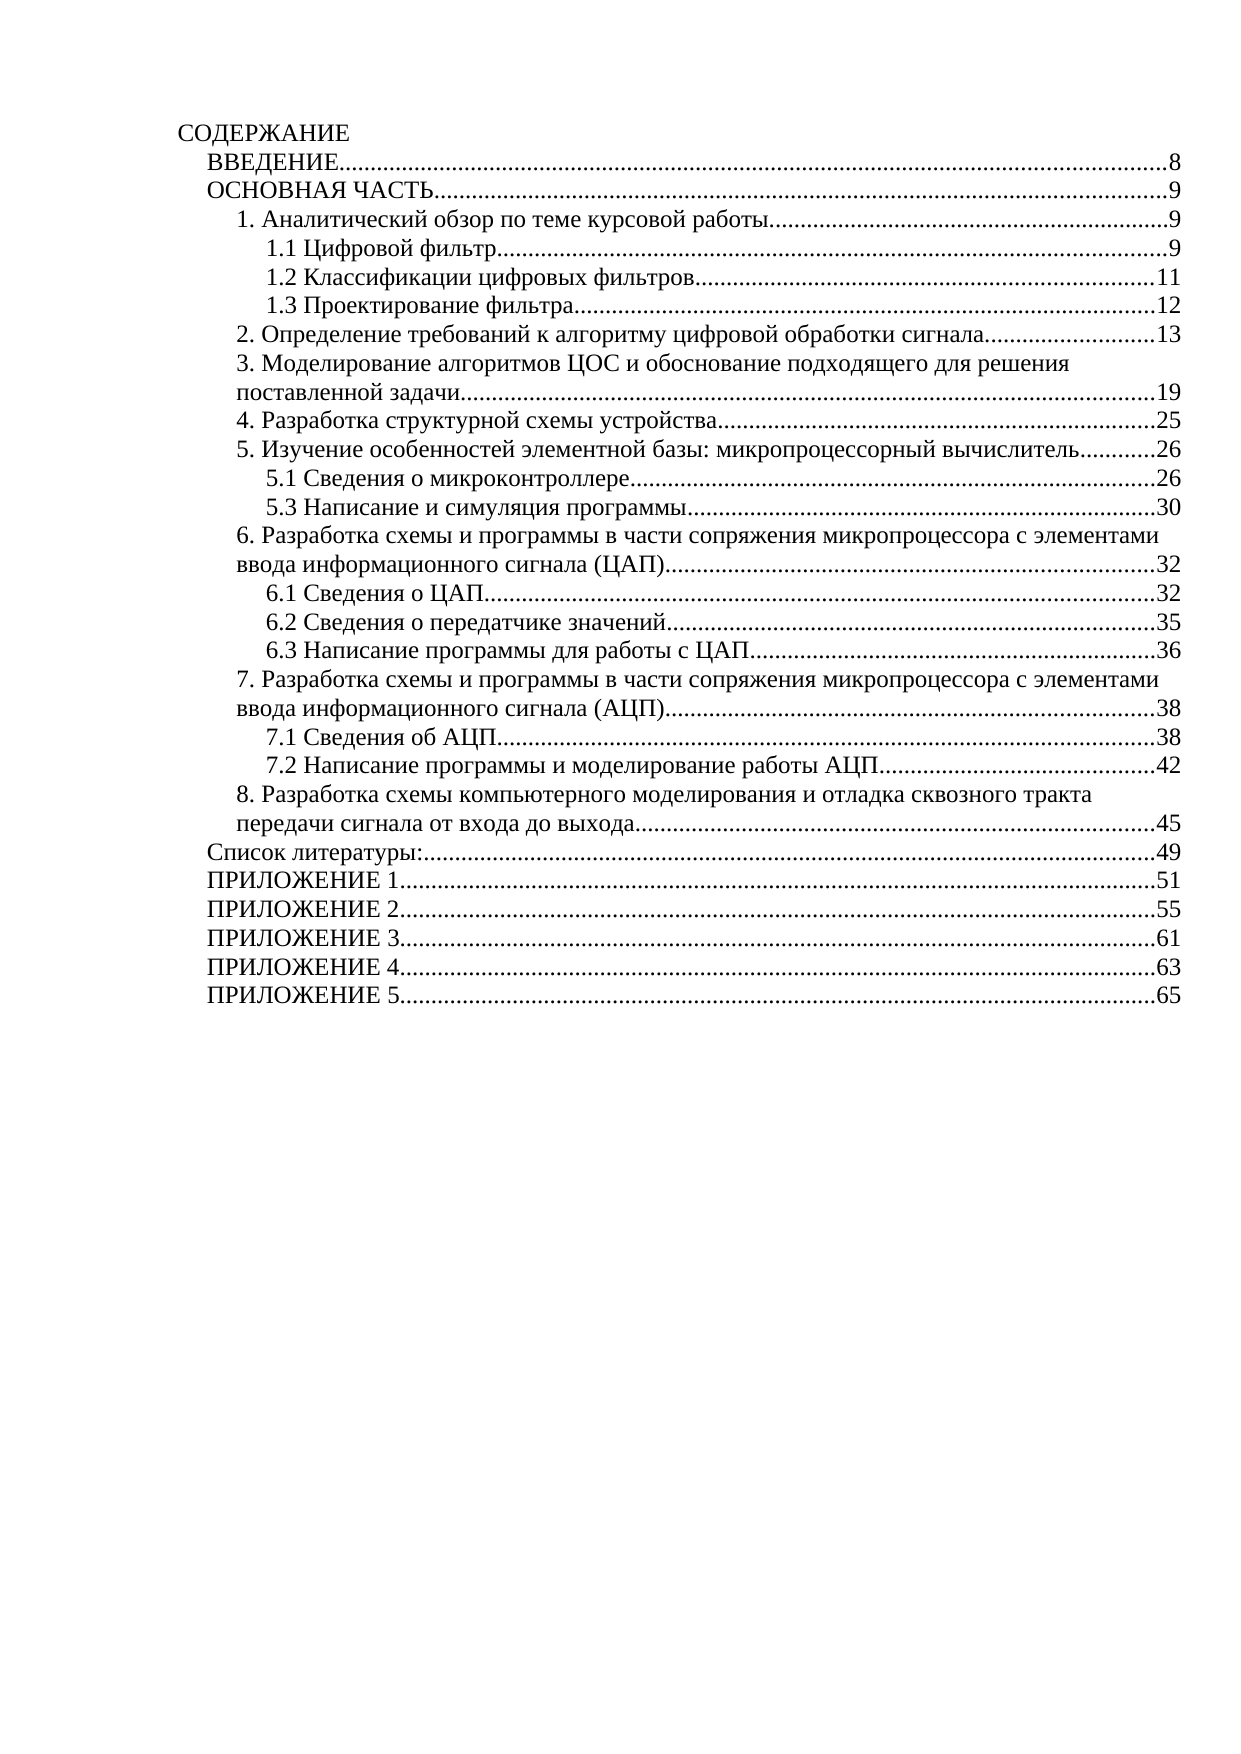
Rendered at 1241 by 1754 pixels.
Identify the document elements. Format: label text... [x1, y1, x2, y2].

text 6.1 Сведения о ЦАП 32 [266, 578, 1181, 607]
text ОСНОВНАЯ ЧАСТЬ 9 [207, 176, 1181, 204]
text 1. Аналитический обзор по теме курсовой работы. 9 [236, 204, 1181, 233]
text ПРИЛОЖЕНИЕ 4 63 [207, 952, 1181, 981]
text 1.3 Проектирование фильтра 12 [266, 291, 1181, 319]
text 1.2 Классификации цифровых фильтров 11 [266, 262, 1181, 291]
text 8. Разработка схемы компьютерного моделирования и отладка сквозного тракта передачи сигнала от входа до выхода 45 [236, 779, 1181, 837]
text 1.1 Цифровой фильтр 9 [266, 233, 1181, 262]
text 3. Моделирование алгоритмов ЦОС и обоснование подходящего для решения поставленной задачи 19 [236, 348, 1181, 406]
text 5.1 Сведения о микроконтроллере 26 [266, 463, 1181, 492]
text 5. Изучение особенностей элементной базы: микропроцессорный вычислитель 26 [236, 434, 1181, 463]
text 5.3 Написание и симуляция программы 30 [266, 492, 1181, 521]
text 7. Разработка схемы и программы в части сопряжения микропроцессора с элементами ввода информационного сигнала (АЦП) 38 [236, 664, 1181, 722]
text 2. Определение требований к алгоритму цифровой обработки сигнала. 13 [236, 319, 1181, 348]
text 6. Разработка схемы и программы в части сопряжения микропроцессора с элементами ввода информационного сигнала (ЦАП) 32 [236, 521, 1181, 578]
text ВВЕДЕНИЕ 8 [207, 147, 1181, 176]
text ПРИЛОЖЕНИЕ 2 55 [207, 894, 1181, 923]
text 6.2 Сведения о передатчике значений 35 [266, 607, 1181, 636]
text ПРИЛОЖЕНИЕ 3 61 [207, 923, 1181, 952]
text 7.1 Сведения об АЦП 38 [266, 722, 1181, 751]
text 6.3 Написание программы для работы с ЦАП 36 [266, 636, 1181, 664]
text Список литературы: 49 [207, 837, 1181, 866]
text 7.2 Написание программы и моделирование работы АЦП 42 [266, 751, 1181, 779]
text ПРИЛОЖЕНИЕ 1 51 [207, 866, 1181, 894]
text ПРИЛОЖЕНИЕ 5 65 [207, 981, 1181, 1009]
text 4. Разработка структурной схемы устройства 25 [236, 406, 1181, 434]
text СОДЕРЖАНИЕ [177, 118, 1181, 147]
